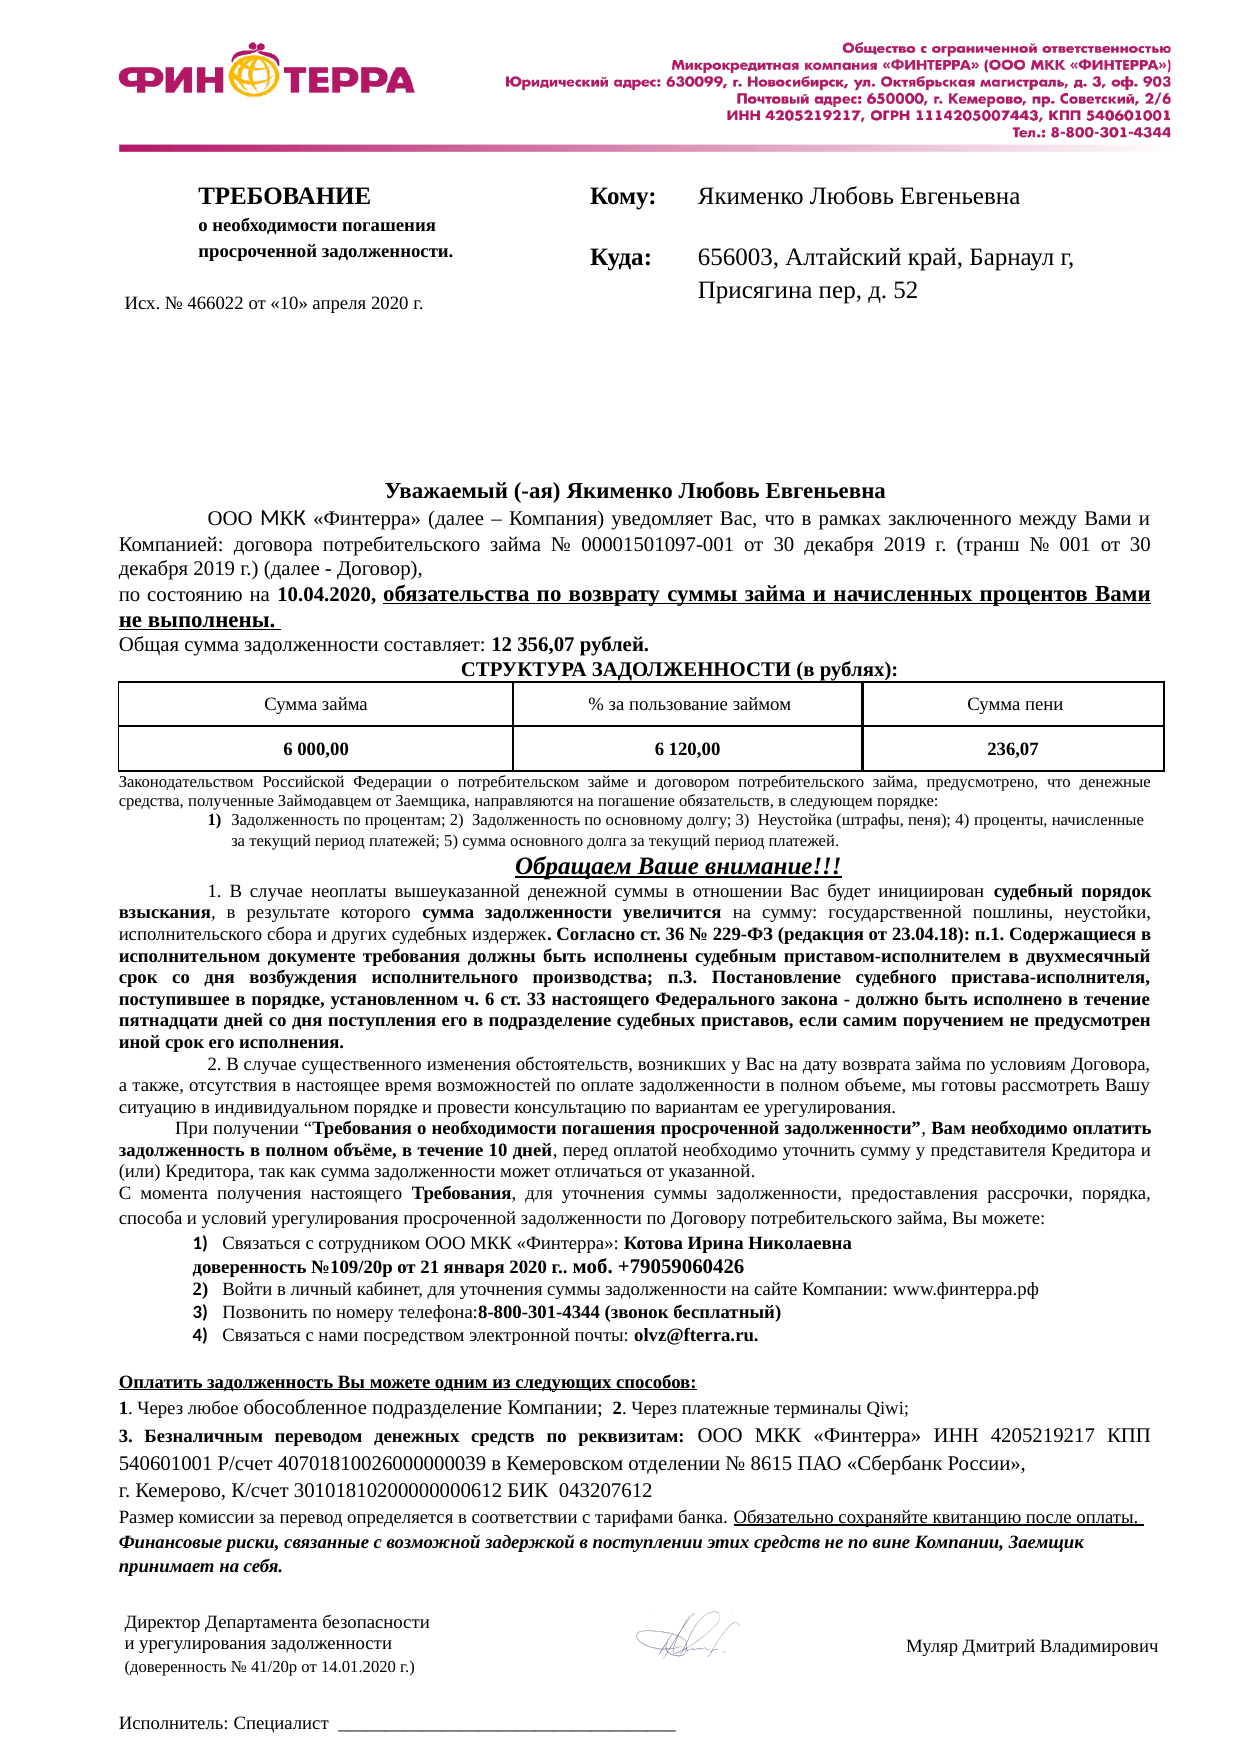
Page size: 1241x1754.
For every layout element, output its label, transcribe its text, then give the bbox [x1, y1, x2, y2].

text Общая сумма задолженности составляет: 12 356,07 рублей. [118, 632, 1152, 656]
text г. Кемерово, К/счет 30101810200000000612 БИК 043207612 [118, 1478, 1152, 1502]
table_header % за пользование займом [514, 683, 861, 725]
text 2. В случае существенного изменения обстоятельств, возникших у Вас на дату возврата займа по условиям Договора, а также, отсутствия в настоящее время возможностей по оплате задолженности в полном объеме, мы готовы рассмотреть Вашу ситуацию в индивидуальном порядке и провести консультацию по вариантам ее урегулирования. [118, 1052, 1152, 1117]
table_cell 6 120,00 [514, 727, 861, 769]
table_cell 236,07 [864, 727, 1163, 769]
table_header Муляр Дмитрий Владимирович [807, 1605, 1164, 1687]
table_header Сумма займа [119, 683, 512, 725]
text При получении “Требования о необходимости погашения просроченной задолженности”, Вам необходимо оплатить задолженность в полном объёме, в течение 10 дней, перед оплатой необходимо уточнить сумму у представителя Кредитора и (или) Кредитора, так как сумма задолженности может отличаться от указанной. [118, 1117, 1152, 1182]
table_cell 656003, Алтайский край, Барнаул г, Присягина пер, д. 52 [692, 236, 1116, 398]
text Исполнитель: Специалист ____________________________________ [118, 1712, 1152, 1734]
text Уважаемый (-ая) Якименко Любовь Евгеньевна [118, 477, 1152, 503]
table_cell Куда: [584, 236, 692, 398]
text Размер комиссии за перевод определяется в соответствии с тарифами банка. Обязательно сохраняйте квитанцию после оплаты. Финансовые риски, связанные с возможной задержкой в поступлении этих средств не по вине Компании, Заемщик принимает на себя. [118, 1506, 1152, 1577]
text доверенность №109/20р от 21 января 2020 г.. моб. +79059060426 [192, 1254, 1152, 1278]
text 1. Через любое обособленное подразделение Компании; 2. Через платежные терминалы Qiwi; [118, 1395, 1152, 1419]
text ООО МКК «Финтерра» (далее – Компания) уведомляет Вас, что в рамках заключенного между Вами и Компанией: договора потребительского займа № 00001501097-001 от 30 декабря 2019 г. (транш № 001 от 30 декабря 2019 г.) (далее - Договор), [118, 503, 1152, 580]
table_header [1116, 175, 1169, 398]
table_header Сумма пени [864, 683, 1163, 725]
list Позвонить по номеру телефона:8-800-301-4344 (звонок бесплатный) [192, 1300, 1152, 1323]
text СТРУКТУРА ЗАДОЛЖЕННОСТИ (в рублях): [118, 656, 1152, 681]
text Оплатить задолженность Вы можете одним из следующих способов: [118, 1371, 1152, 1392]
text 3. Безналичным переводом денежных средств по реквизитам: ООО МКК «Финтерра» ИНН 4205219217 КПП 540601001 Р/счет 40701810026000000039 в Кемеровском отделении № 8615 ПАО «Сбербанк России», [118, 1423, 1152, 1474]
table_header Директор Департамента безопасности и урегулирования задолженности (доверенность № 41/20р от 14.01.2020 г.) [119, 1605, 570, 1687]
list Войти в личный кабинет, для уточнения суммы задолженности на сайте Компании: www.финтерра.рф [163, 1278, 1152, 1300]
list Связаться с нами посредством электронной почты: olvz@fterra.ru. [192, 1323, 1152, 1346]
picture [118, 42, 1171, 152]
text по состоянию на 10.04.2020, обязательства по возврату суммы займа и начисленных процентов Вами не выполнены. [118, 580, 1152, 632]
table_header Кому: [584, 175, 692, 236]
picture [635, 1610, 742, 1660]
list Связаться с сотрудником ООО МКК «Финтерра»: Котова Ирина Николаевна [148, 1231, 1152, 1254]
table_cell 6 000,00 [119, 727, 512, 769]
table_header ТРЕБОВАНИЕ о необходимости погашения просроченной задолженности. Исх. № 466022 от «10» апреля 2020 г. [119, 175, 584, 398]
table_header [570, 1605, 807, 1687]
text Законодательством Российской Федерации о потребительском займе и договором потребительского займа, предусмотрено, что денежные средства, полученные Займодавцем от Заемщика, направляются на погашение обязательств, в следующем порядке: [118, 772, 1152, 810]
text С момента получения настоящего Требования, для уточнения суммы задолженности, предоставления рассрочки, порядка, способа и условий урегулирования просроченной задолженности по Договору потребительского займа, Вы можете: [118, 1182, 1152, 1228]
text Обращаем Ваше внимание!!! [118, 851, 1152, 880]
table_header Якименко Любовь Евгеньевна [692, 175, 1116, 236]
list Задолженность по процентам; 2) Задолженность по основному долгу; 3) Неустойка (штрафы, пеня); 4) проценты, начисленные за текущий период платежей; 5) сумма основного долга за текущий период платежей. [207, 810, 1152, 850]
text 1. В случае неоплаты вышеуказанной денежной суммы в отношении Вас будет инициирован судебный порядок взыскания, в результате которого сумма задолженности увеличится на сумму: государственной пошлины, неустойки, исполнительского сбора и других судебных издержек. Согласно ст. 36 № 229-ФЗ (редакция от 23.04.18): п.1. Содержащиеся в исполнительном документе требования должны быть исполнены судебным приставом-исполнителем в двухмесячный срок со дня возбуждения исполнительного производства; п.3. Постановление судебного пристава-исполнителя, поступившее в порядке, установленном ч. 6 ст. 33 настоящего Федерального закона - должно быть исполнено в течение пятнадцати дней со дня поступления его в подразделение судебных приставов, если самим поручением не предусмотрен иной срок его исполнения. [118, 880, 1152, 1052]
